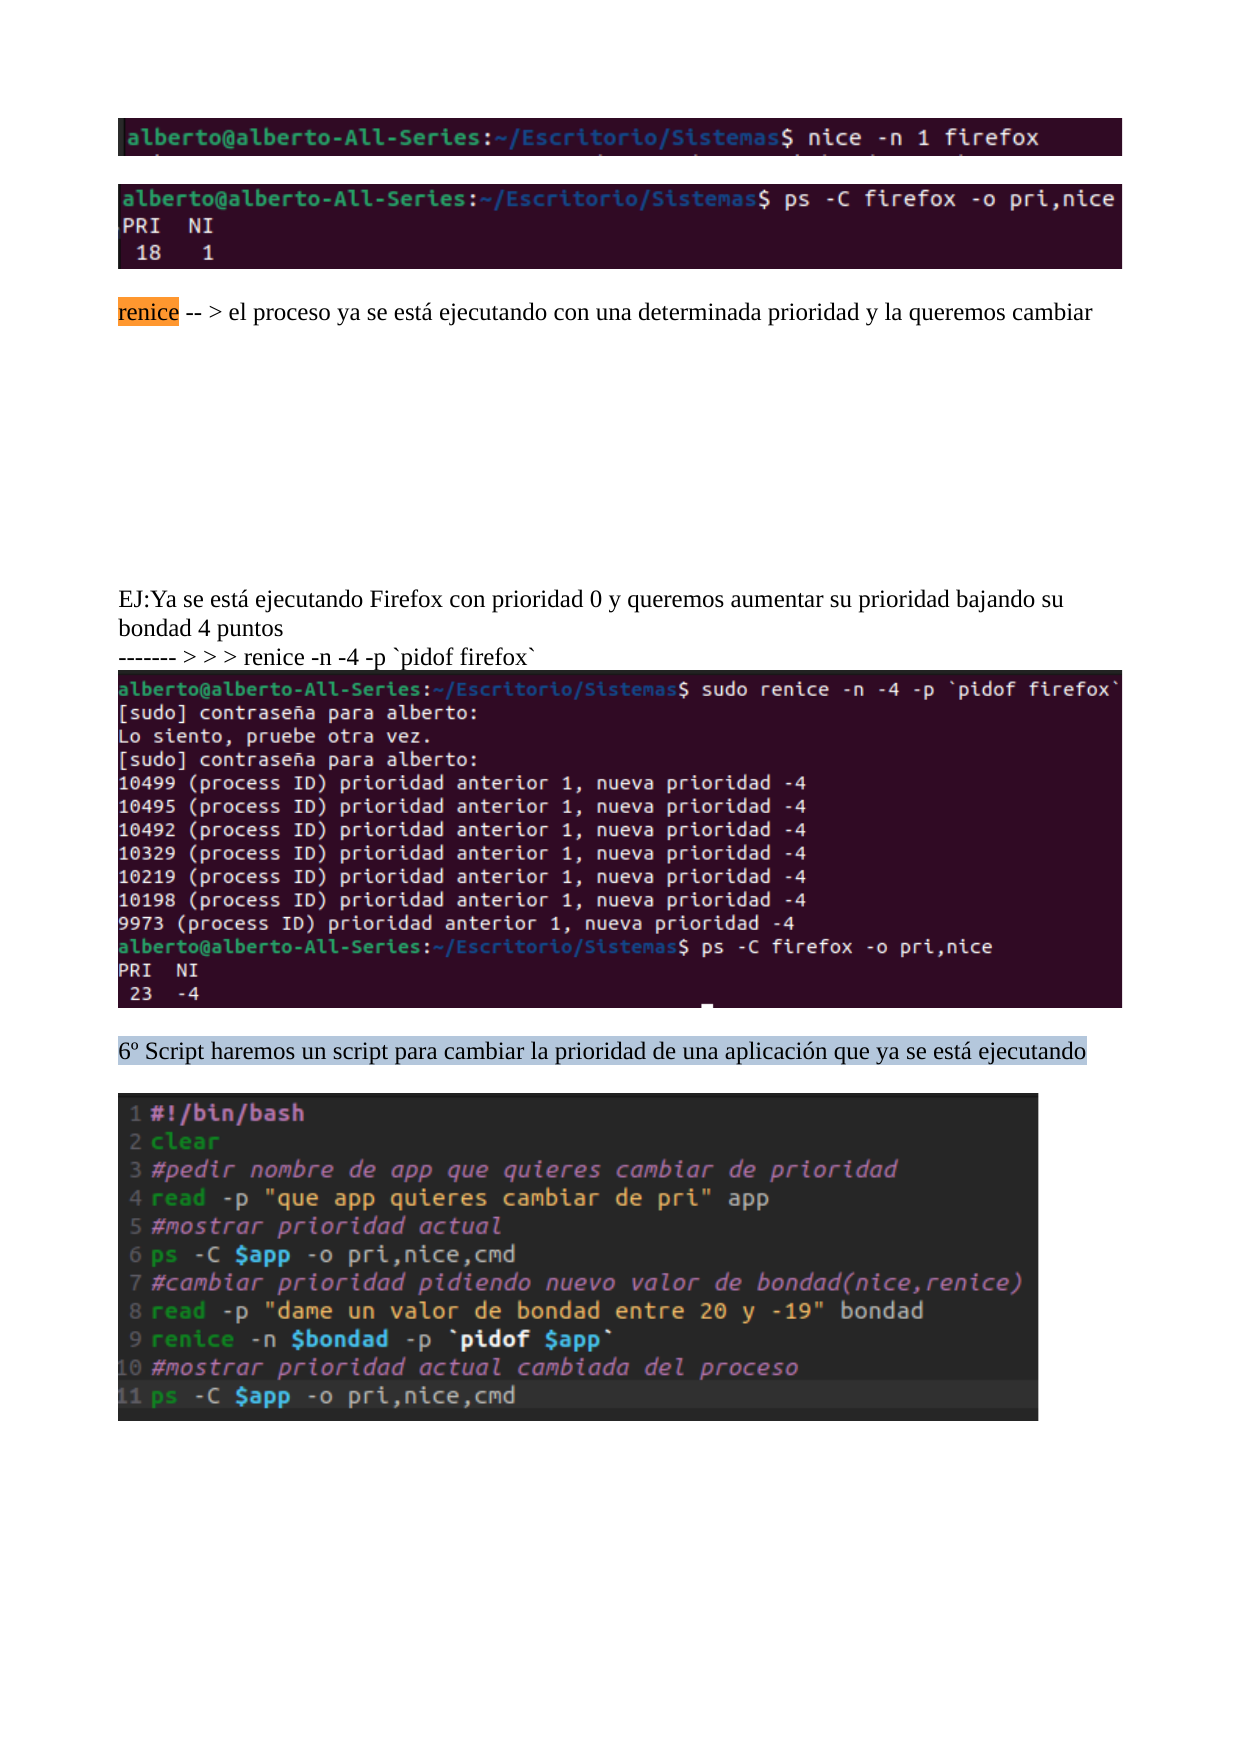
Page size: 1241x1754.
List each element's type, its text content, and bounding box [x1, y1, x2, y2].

picture [118, 184, 1123, 269]
picture [118, 118, 1123, 156]
text 6º Script haremos un script para cambiar la prioridad de una aplicación que ya se está ejecutando [118, 1036, 1122, 1065]
text EJ:Ya se está ejecutando Firefox con prioridad 0 y queremos aumentar su prioridad bajando su bondad 4 puntos [118, 584, 1122, 642]
picture [118, 670, 1123, 1008]
text ------- > > > renice -n -4 -p `pidof firefox` [118, 642, 1122, 670]
text renice -- > el proceso ya se está ejecutando con una determinada prioridad y la queremos cambiar [118, 297, 1122, 326]
picture [118, 1093, 1039, 1421]
